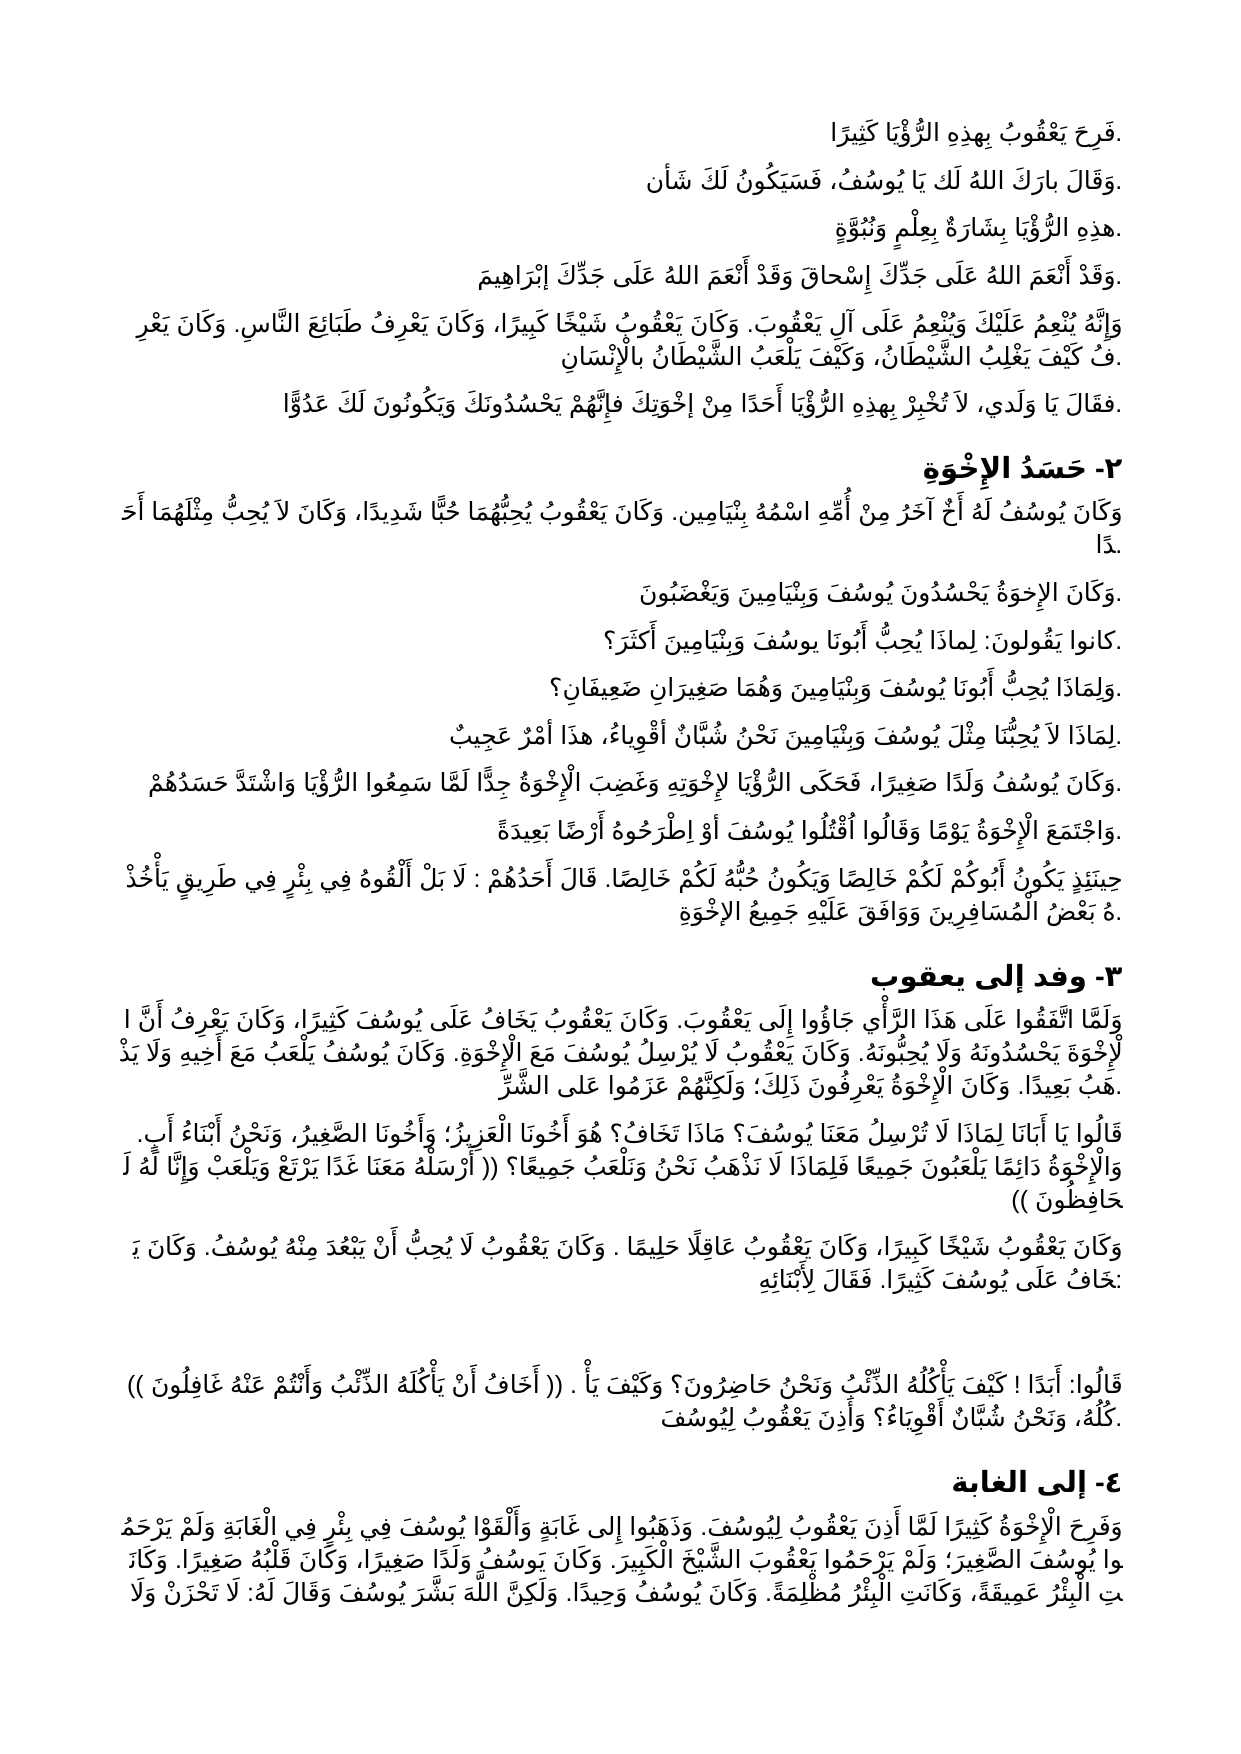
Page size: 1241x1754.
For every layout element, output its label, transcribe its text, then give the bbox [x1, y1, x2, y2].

subtitle ٢- حَسَدُ الإِخْوَةِ [118, 451, 1122, 485]
text حِينَئِذٍ يَكُونُ أَبُوكُمْ لَكُمْ خَالِصًا وَيَكُونُ حُبُّهُ لَكُمْ خَالِصًا. قَالَ أَحَدُهُمْ : لَا بَلْ أَلْقُوهُ فِي بِئْرٍ فِي طَرِيقٍ يَأْخُذْهُ بَعْضُ الْمُسَافِرِينَ وَوَافَقَ عَلَيْهِ جَمِيعُ الإخْوَةِ. [118, 864, 1122, 925]
text كانوا يَقُولونَ: لِماذَا يُحِبُّ أَبُونَا يوسُفَ وَبِنْيَامِينَ أَكثَرَ؟. [118, 626, 1122, 654]
text فَرِحَ يَعْقُوبُ بِهذِهِ الرُّؤْيَا كَثِيرًا. [118, 118, 1122, 147]
text وَكَانَ الإِخوَةُ يَحْسُدُونَ يُوسُفَ وَبِنْيَامِينَ وَيَغْضَبُونَ. [118, 578, 1122, 607]
text لِمَاذَا لاَ يُحِبُّنَا مِثْلَ يُوسُفَ وَبِنْيَامِينَ نَحْنُ شُبَّانٌ أقْوِياءُ، هذَا أمْرٌ عَجِيبٌ. [118, 721, 1122, 749]
text وَكَانَ يُوسُفُ وَلَدًا صَغِيرًا، فَحَكَى الرُّؤْيَا لإِخْوَتِهِ وَغَضِبَ الْإِخْوَةُ جِدًّا لَمَّا سَمِعُوا الرُّؤْيَا وَاشْتَدَّ حَسَدُهُمْ. [118, 768, 1122, 797]
text قَالُوا يَا أَبَانَا لِمَاذَا لَا تُرْسِلُ مَعَنَا يُوسُفَ؟ مَاذَا تَخَافُ؟ هُوَ أَخُونَا الْعَزِيزُ؛ وَأَخُونَا الصَّغِيرُ، وَنَحْنُ أَبْنَاءُ أَبٍ. وَالْإِخْوَةُ دَائِمًا يَلْعَبُونَ جَمِيعًا فَلِمَاذَا لَا نَذْهَبُ نَحْنُ وَنَلْعَبُ جَمِيعًا؟ (( أَرْسَلْهُ مَعَنَا غَدًا يَرْتَعْ وَيَلْعَبْ وَإِنَّا لَهُ لَحَافِظُونَ )) [118, 1118, 1122, 1213]
text هذِهِ الرُّؤْيَا بِشَارَةٌ بِعِلْمٍ وَنُبُوَّةٍ. [118, 213, 1122, 242]
text (( أَخَافُ أَنْ يَأْكُلَهُ الذِّئْبُ وَأَنْتُمْ عَنْهُ غَافِلُونَ )) . قَالُوا: أَبَدًا ! كَيْفَ يَأْكُلُهُ الذِّئْبُ وَنَحْنُ حَاضِرُونَ؟ وَكَيْفَ يَأْكُلُهُ، وَنَحْنُ شُبَّانٌ أَقْوِيَاءُ؟ وَأَذِنَ يَعْقُوبُ لِيُوسُفَ. [118, 1370, 1122, 1432]
text وَفَرِحَ الْإِخْوَةُ كَثِيرًا لَمَّا أَذِنَ يَعْقُوبُ لِيُوسُفَ. وَذَهَبُوا إِلى غَابَةٍ وَأَلْقَوْا يُوسُفَ فِي بِئْرٍ فِي الْغَابَةِ وَلَمْ يَرْحَمُوا يُوسُفَ الصَّغِيرَ؛ وَلَمْ يَرْحَمُوا يَعْقُوبَ الشَّيْخَ الْكَبِيرَ. وَكَانَ يَوسُفُ وَلَدًا صَغِيرًا، وَكَانَ قَلْبُهُ صَغِيرًا. وَكَانَتِ الْبِئْرُ عَمِيقَةً، وَكَانَتِ الْبِئْرُ مُظْلِمَةً. وَكَانَ يُوسُفُ وَحِيدًا. وَلَكِنَّ اللَّهَ بَشَّرَ يُوسُفَ وَقَالَ لَهُ: لَا تَحْزَنْ وَلَا تَخَفْ إِنَّ اللَّهَ مَعَكَ؛ وَسَيَكُونُ لَكَ شَأْنٌ. سَيَحْضُرُ إِلَيْكَ الْإِخْوَةُ وَتُخْبِرُهُمْ بِمَا فَعَلُوهُ. وَلَمَّا فَرَغُوا مِنْ شَأنِهِمْ وَأَلْقَوْا يُوسُفَ فِي الْبِئْرِ اجْتَمَعُوا وَقَالُوا: مَاذَا نَقُولُ لِأَبِينَا؟ قَالَ بَعْضُهُمْ: كَانَ أَبُونَا يَقُولُ أَخَافُ أَنْ يَأْكُلَهُ الذِّئْبُ فَنَقُولُ لَهُ صَدَقْتَ يَا أَبَانَا قَدْ أَكَلَهُ الذِّئْبُ. وَافَقَ الْإِخْوَةُ عَلَى ذَلِكَ؛ وَقَالُوا نَعَمْ نَقُولُ لَهُ يَا أَبَانَا قَدْ أَكَلَهُ الذِّئْبُ. [118, 1512, 1122, 1606]
subtitle ٣- وفد إلى يعقوب [118, 959, 1122, 992]
text وَلَمَّا اتَّفَقُوا عَلَى هَذَا الرَّأْي جَاؤُوا إِلَى يَعْقُوبَ. وَكَانَ يَعْقُوبُ يَخَافُ عَلَى يُوسُفَ كَثِيرًا، وَكَانَ يَعْرِفُ أَنَّ الْإِخْوَةَ يَحْسُدُونَهُ وَلَا يُحِبُّونَهُ. وَكَانَ يَعْقُوبُ لَا يُرْسِلُ يُوسُفَ مَعَ الْإِخْوَةِ. وَكَانَ يُوسُفُ يَلْعَبُ مَعَ أَخِيهِ وَلَا يَذْهَبُ بَعِيدًا. وَكَانَ الْإِخْوَةُ يَعْرِفُونَ ذَلِكَ؛ وَلَكِنَّهُمْ عَزَمُوا عَلى الشَّرِّ. [118, 1005, 1122, 1100]
subtitle ٤- إلى الغابة [118, 1466, 1122, 1499]
text وَاجْتَمَعَ الْإِخْوَةُ يَوْمًا وَقَالُوا اُقْتُلُوا يُوسُفَ أوْ اِطْرَحُوهُ أَرْضًا بَعِيدَةً. [118, 816, 1122, 845]
text فقَالَ يَا وَلَدي، لاَ تُخْبِرْ بِهذِهِ الرُّؤْيَا أَحَدًا مِنْ إخْوَتِكَ فإِنَّهُمْ يَحْسُدُونَكَ وَيَكُونُونَ لَكَ عَدُوًّا. [118, 389, 1122, 418]
text وَلِمَاذَا يُحِبُّ أَبُونَا يُوسُفَ وَبِنْيَامِينَ وَهُمَا صَغِيرَانِ ضَعِيفَانِ؟. [118, 673, 1122, 702]
text وَكَانَ يُوسُفُ لَهُ أَخٌ آخَرُ مِنْ أُمِّهِ اسْمُهُ بِنْيَامِين. وَكَانَ يَعْقُوبُ يُحِبُّهُمَا حُبًّا شَدِيدًا، وَكَانَ لاَ يُحِبُّ مِثْلَهُمَا أَحَدًا. [118, 497, 1122, 559]
text وَقَدْ أَنْعَمَ اللهُ عَلَى جَدِّكَ إِسْحاقَ وَقَدْ أَنْعَمَ اللهُ عَلَى جَدِّكَ إبْرَاهِيمَ. [118, 261, 1122, 290]
text وَكَانَ يَعْقُوبُ شَيْخًا كَبِيرًا، وَكَانَ يَعْقُوبُ عَاقِلًا حَلِيمًا . وَكَانَ يَعْقُوبُ لَا يُحِبُّ أَنْ يَبْعُدَ مِنْهُ يُوسُفُ. وَكَانَ يَخَافُ عَلَى يُوسُفَ كَثِيرًا. فَقَالَ لِأَبْنَائِهِ: [118, 1232, 1122, 1294]
text وَإِنَّهُ يُنْعِمُ عَلَيْكَ وَيُنْعِمُ عَلَى آلِ يَعْقُوبَ. وَكَانَ يَعْقُوبُ شَيْخًا كَبِيرًا، وَكَانَ يَعْرِفُ طَبَائِعَ النَّاسِ. وَكَانَ يَعْرِفُ كَيْفَ يَغْلِبُ الشَّيْطَانُ، وَكَيْفَ يَلْعَبُ الشَّيْطَانُ بالْإِنْسَانِ. [118, 308, 1122, 370]
text وَقَالَ بارَكَ اللهُ لَك يَا يُوسُفُ، فَسَيَكُونُ لَكَ شَأن. [118, 166, 1122, 194]
